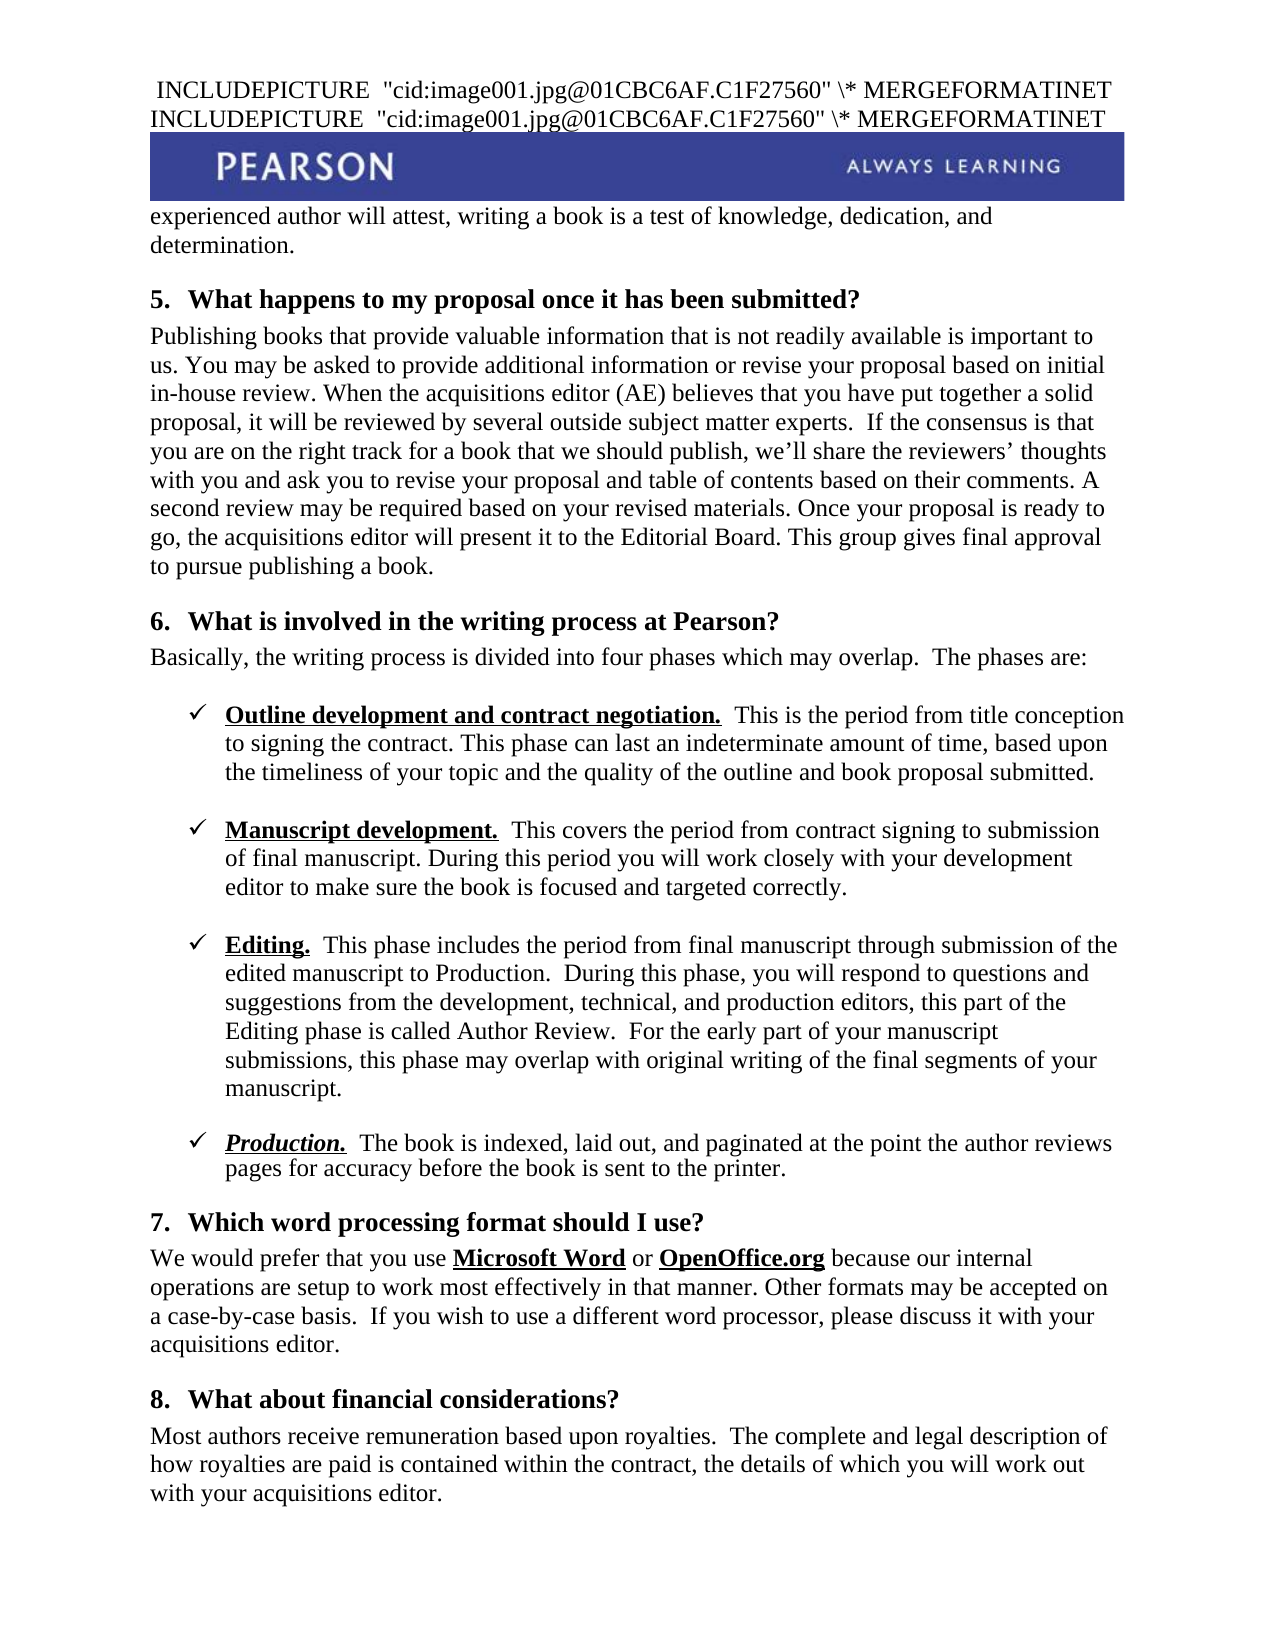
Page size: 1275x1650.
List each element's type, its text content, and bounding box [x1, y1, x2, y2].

subtitle 5. What happens to my proposal once it has been submitted? [150, 284, 1125, 315]
text Publishing books that provide valuable information that is not readily available is important to us. You may be asked to provide additional information or revise your proposal based on initial in-house review. When the acquisitions editor (AE) believes that you have put together a solid proposal, it will be reviewed by several outside subject matter experts. If the consensus is that you are on the right track for a book that we should publish, we’ll share the reviewers’ thoughts with you and ask you to revise your proposal and table of contents based on their comments. A second review may be required based on your revised materials. Once your proposal is ready to go, the acquisitions editor will present it to the Editorial Board. This group gives final approval to pursue publishing a book. [150, 321, 1125, 580]
subtitle 6. What is involved in the writing process at Pearson? [150, 605, 1125, 636]
list Outline development and contract negotiation. This is the period from title conception to signing the contract. This phase can last an indeterminate amount of time, based upon the timeliness of your topic and the quality of the outline and book proposal submitted. [187, 700, 1125, 786]
text Most authors receive remuneration based upon royalties. The complete and legal description of how royalties are paid is contained within the contract, the details of which you will work out with your acquisitions editor. [150, 1421, 1125, 1507]
list Manuscript development. This covers the period from contract signing to submission of final manuscript. During this period you will work closely with your development editor to make sure the book is focused and targeted correctly. [187, 815, 1125, 901]
list Editing. This phase includes the period from final manuscript through submission of the edited manuscript to Production. During this phase, you will respond to questions and suggestions from the development, technical, and production editors, this part of the Editing phase is called Author Review. For the early part of your manuscript submissions, this phase may overlap with original writing of the final segments of your manuscript. [187, 930, 1125, 1102]
list Production. The book is indexed, laid out, and paginated at the point the author reviews pages for accuracy before the book is sent to the printer. [187, 1131, 1125, 1181]
text Basically, the writing process is divided into four phases which may overlap. The phases are: [150, 642, 1125, 671]
subtitle 7. Which word processing format should I use? [150, 1206, 1125, 1237]
text We would prefer that you use Microsoft Word or OpenOffice.org because our internal operations are setup to work most effectively in that manner. Other formats may be accepted on a case-by-case basis. If you wish to use a different word processor, please discuss it with your acquisitions editor. [150, 1243, 1125, 1358]
picture [150, 132, 1125, 201]
subtitle 8. What about financial considerations? [150, 1383, 1125, 1414]
text experienced author will attest, writing a book is a test of knowledge, dedication, and determination. [150, 201, 1125, 259]
